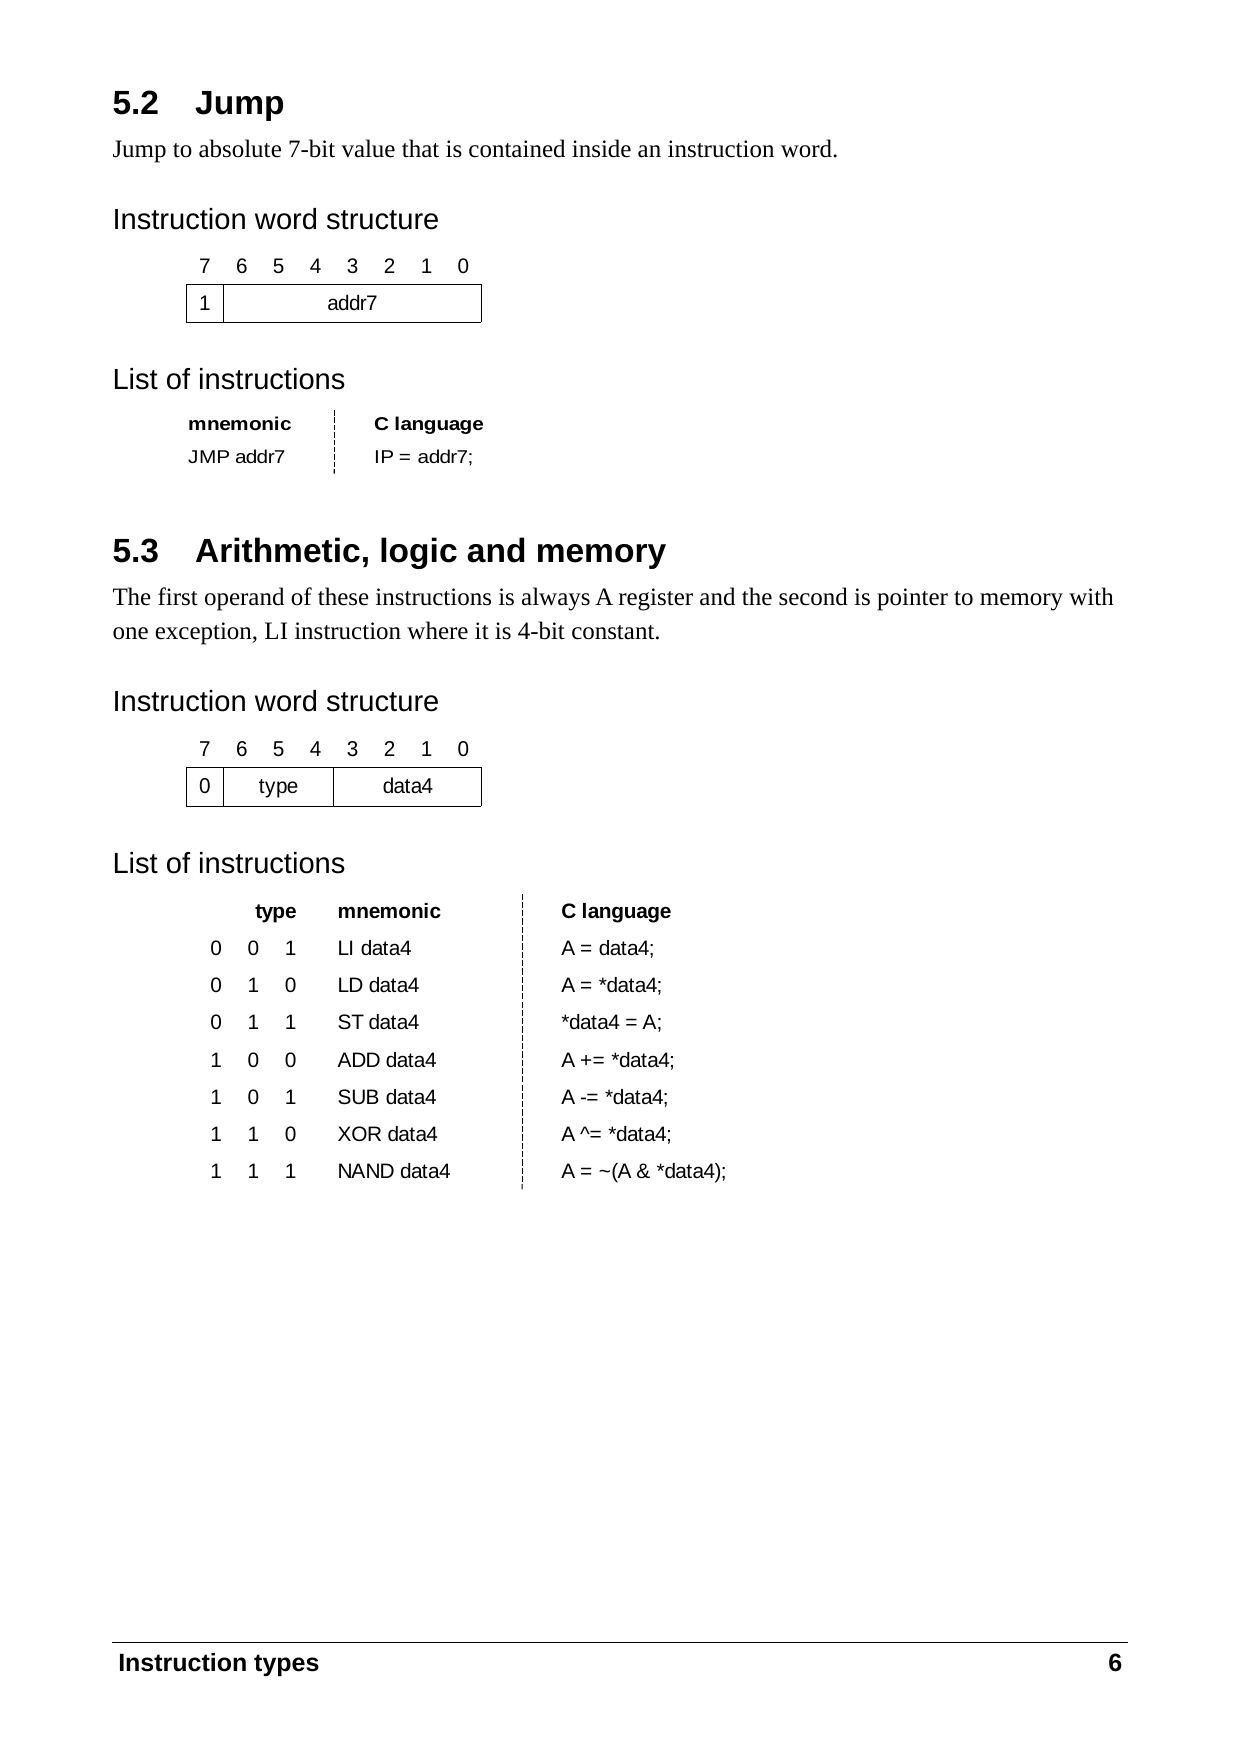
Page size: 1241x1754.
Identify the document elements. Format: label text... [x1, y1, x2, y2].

text Jump to absolute 7-bit value that is contained inside an instruction word. [112, 134, 1128, 162]
text The first operand of these instructions is always A register and the second is pointer to memory with one exception, LI instruction where it is 4-bit constant. [112, 582, 1128, 645]
subtitle Jump [112, 83, 1128, 121]
subtitle List of instructions [112, 362, 1128, 396]
subtitle Arithmetic, logic and memory [112, 531, 1128, 569]
subtitle List of instructions [112, 846, 1128, 880]
subtitle Instruction word structure [112, 202, 1128, 235]
subtitle Instruction word structure [112, 684, 1128, 718]
